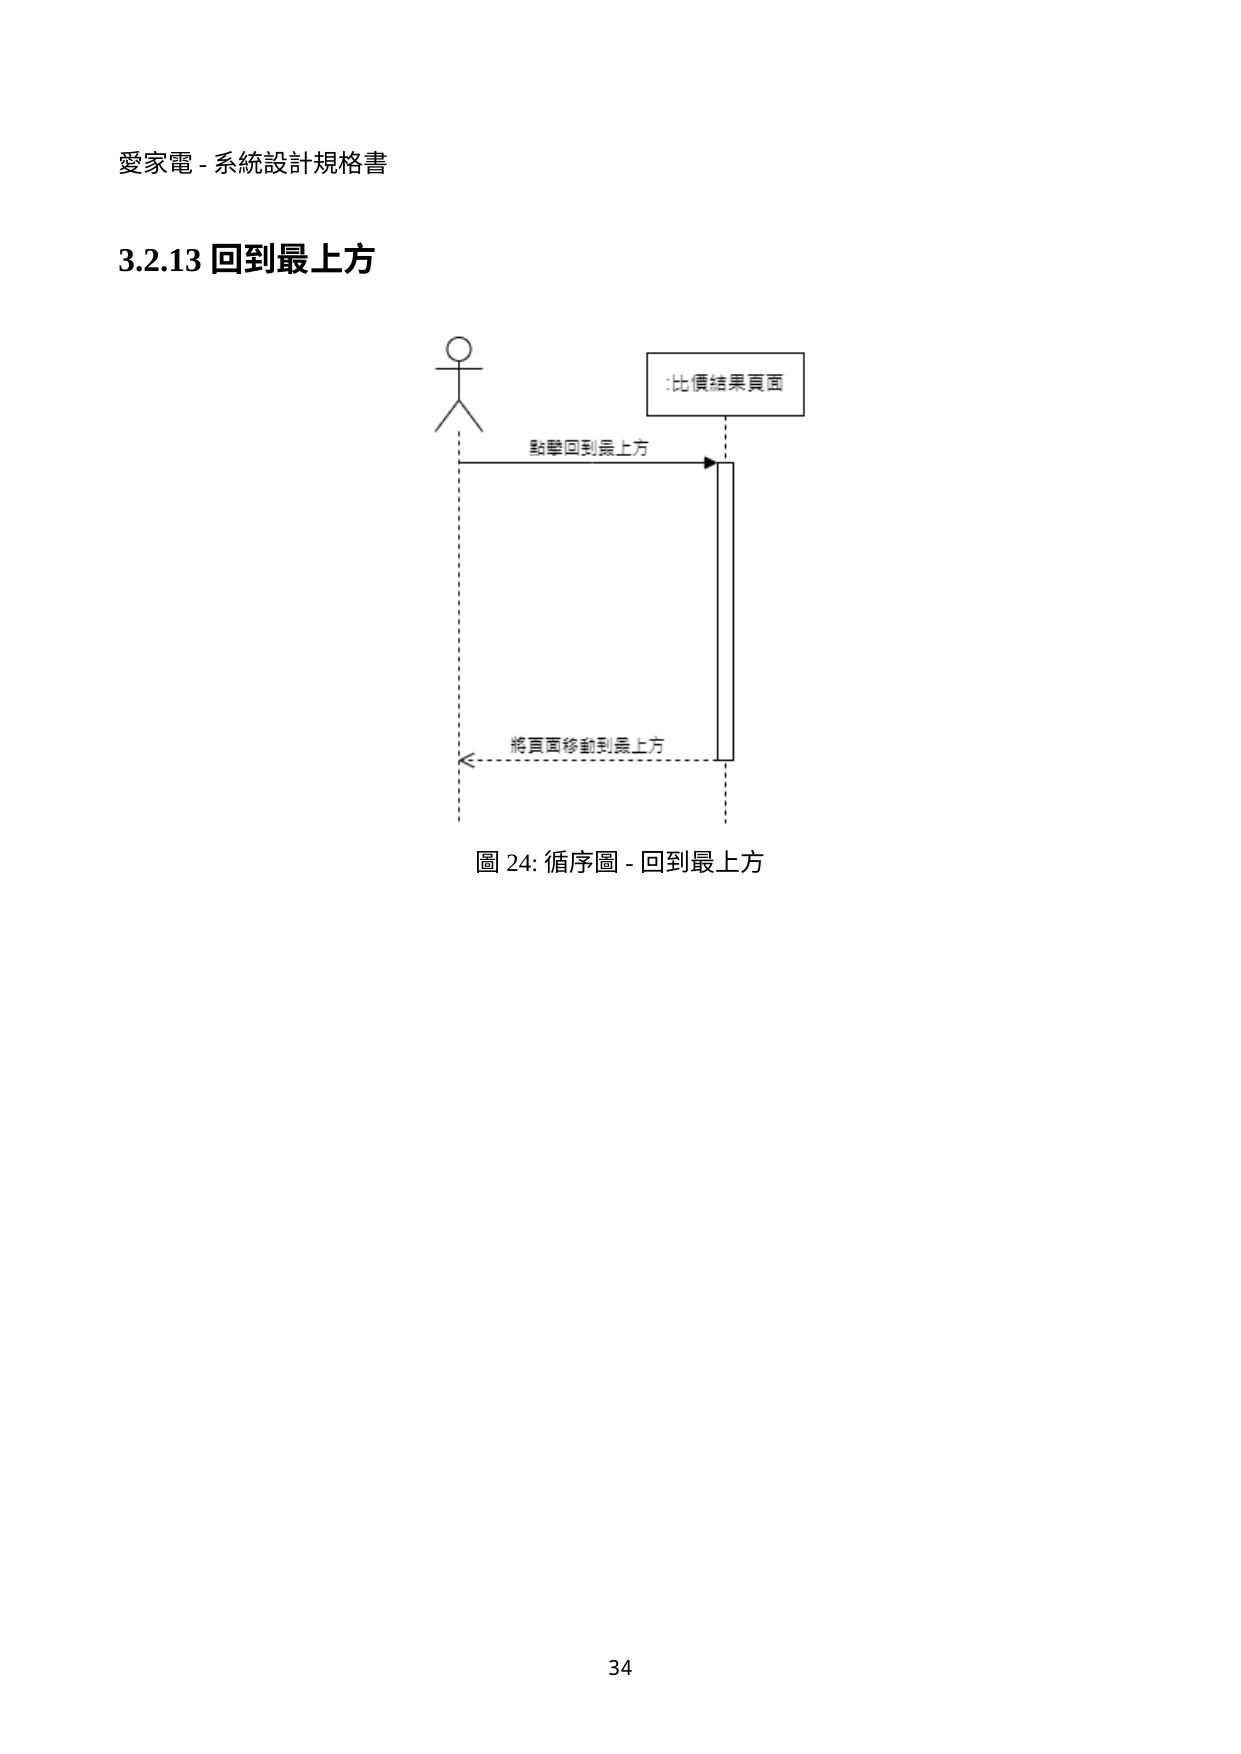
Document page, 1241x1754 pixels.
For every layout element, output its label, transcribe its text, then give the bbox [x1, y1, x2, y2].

text 圖 24: 循序圖 - 回到最上方 [425, 835, 815, 879]
subtitle 3.2.13 回到最上方 [118, 232, 1122, 281]
picture [424, 326, 816, 835]
